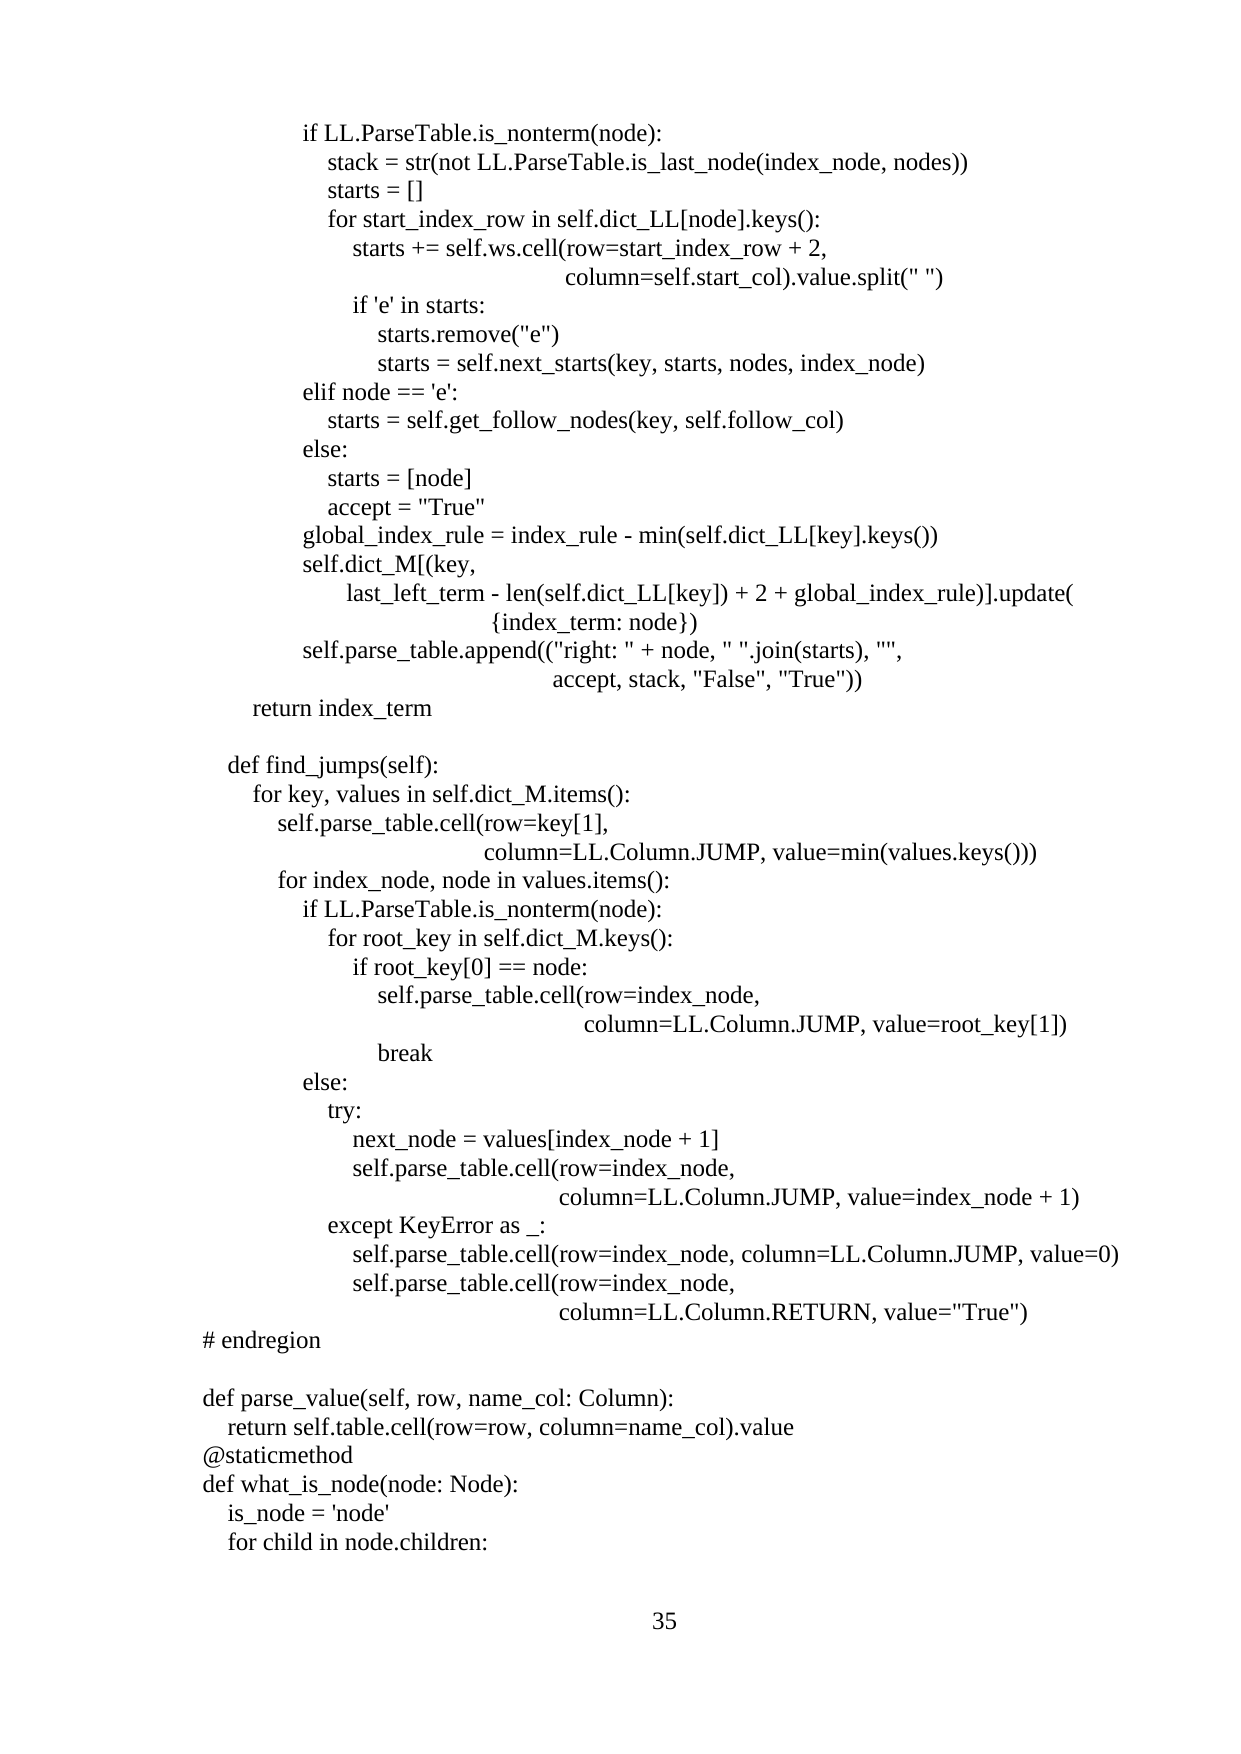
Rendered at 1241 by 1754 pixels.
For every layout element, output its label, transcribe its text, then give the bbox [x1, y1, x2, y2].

text self.parse_table.cell(row=index_node, column=LL.Column.JUMP, value=0) [177, 1239, 1152, 1268]
text starts = self.get_follow_nodes(key, self.follow_col) [177, 406, 1152, 434]
text is_node = 'node' [177, 1498, 1152, 1527]
text else: [177, 434, 1152, 463]
text def what_is_node(node: Node): [177, 1469, 1152, 1498]
text self.dict_M[(key, [177, 549, 1152, 578]
text return index_term [177, 693, 1152, 722]
text for root_key in self.dict_M.keys(): [177, 923, 1152, 952]
text starts = self.next_starts(key, starts, nodes, index_node) [177, 348, 1152, 377]
text accept = "True" [177, 492, 1152, 521]
text last_left_term - len(self.dict_LL[key]) + 2 + global_index_rule)].update( [177, 578, 1152, 607]
text for index_node, node in values.items(): [177, 866, 1152, 894]
text next_node = values[index_node + 1] [177, 1124, 1152, 1153]
text column=self.start_col).value.split(" ") [177, 262, 1152, 291]
text except KeyError as _: [177, 1211, 1152, 1239]
text try: [177, 1096, 1152, 1124]
text break [177, 1038, 1152, 1067]
text column=LL.Column.JUMP, value=root_key[1]) [177, 1009, 1152, 1038]
text column=LL.Column.JUMP, value=index_node + 1) [177, 1182, 1152, 1211]
text def find_jumps(self): [177, 751, 1152, 779]
text self.parse_table.cell(row=key[1], [177, 808, 1152, 837]
text if LL.ParseTable.is_nonterm(node): [177, 894, 1152, 923]
text column=LL.Column.JUMP, value=min(values.keys())) [177, 837, 1152, 866]
text starts += self.ws.cell(row=start_index_row + 2, [177, 233, 1152, 262]
text starts = [] [177, 176, 1152, 204]
text starts.remove("e") [177, 319, 1152, 348]
text if LL.ParseTable.is_nonterm(node): [177, 118, 1152, 147]
text return self.table.cell(row=row, column=name_col).value [177, 1412, 1152, 1441]
text for start_index_row in self.dict_LL[node].keys(): [177, 204, 1152, 233]
text self.parse_table.append(("right: " + node, " ".join(starts), "", [177, 636, 1152, 664]
text elif node == 'e': [177, 377, 1152, 406]
text self.parse_table.cell(row=index_node, [177, 1153, 1152, 1182]
text self.parse_table.cell(row=index_node, [177, 1268, 1152, 1297]
text def parse_value(self, row, name_col: Column): [177, 1383, 1152, 1412]
text column=LL.Column.RETURN, value="True") [177, 1297, 1152, 1326]
text stack = str(not LL.ParseTable.is_last_node(index_node, nodes)) [177, 147, 1152, 176]
text {index_term: node}) [177, 607, 1152, 636]
text global_index_rule = index_rule - min(self.dict_LL[key].keys()) [177, 521, 1152, 549]
text else: [177, 1067, 1152, 1096]
text accept, stack, "False", "True")) [177, 664, 1152, 693]
text if 'e' in starts: [177, 291, 1152, 319]
text for child in node.children: [177, 1527, 1152, 1556]
text for key, values in self.dict_M.items(): [177, 779, 1152, 808]
text self.parse_table.cell(row=index_node, [177, 981, 1152, 1009]
text # endregion [177, 1326, 1152, 1354]
text @staticmethod [177, 1441, 1152, 1469]
text starts = [node] [177, 463, 1152, 492]
text if root_key[0] == node: [177, 952, 1152, 981]
